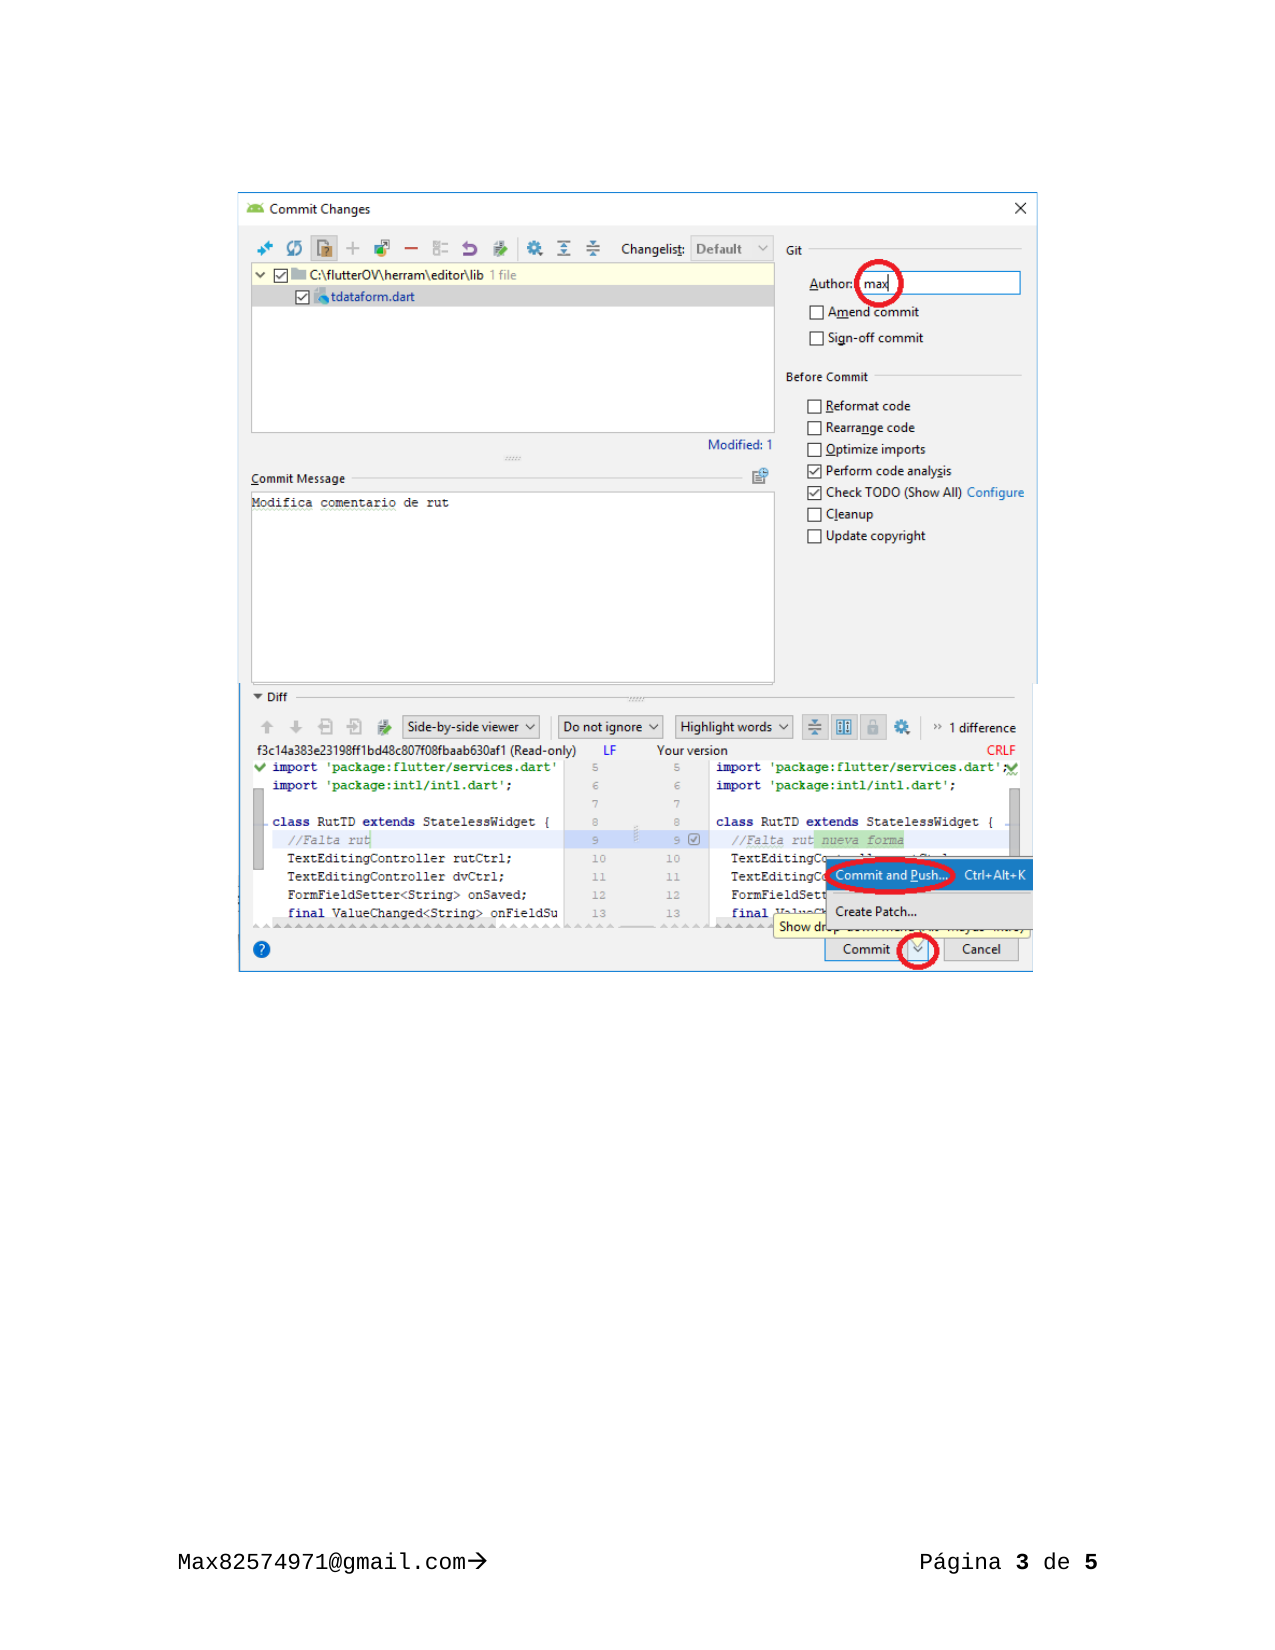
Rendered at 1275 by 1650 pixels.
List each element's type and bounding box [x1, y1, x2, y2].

picture [237, 192, 1038, 972]
